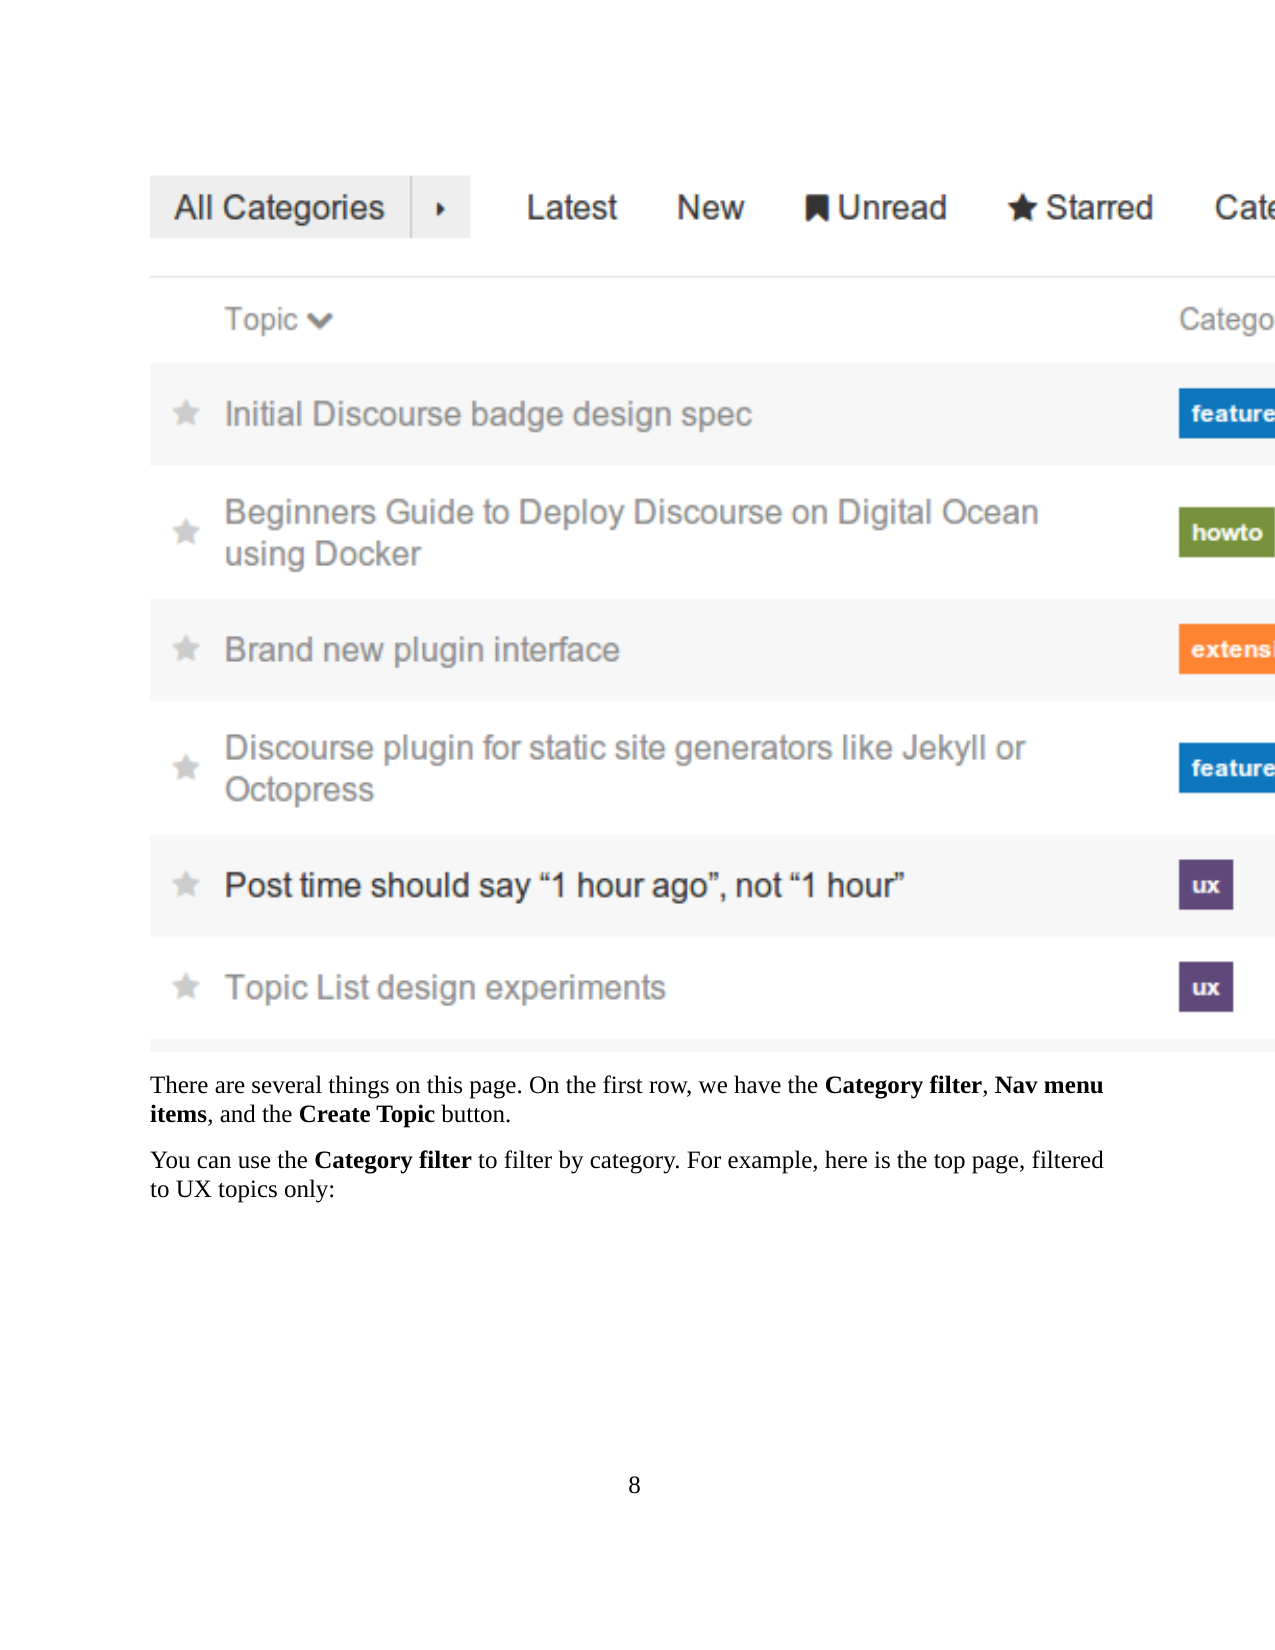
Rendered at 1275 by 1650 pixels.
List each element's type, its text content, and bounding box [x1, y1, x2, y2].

text There are several things on this page. On the first row, we have the Category filter, Nav menu items, and the Create Topic button. [150, 1070, 1125, 1127]
picture [150, 150, 1275, 1052]
text You can use the Category filter to filter by category. For example, here is the top page, filtered to UX topics only: [150, 1145, 1125, 1203]
